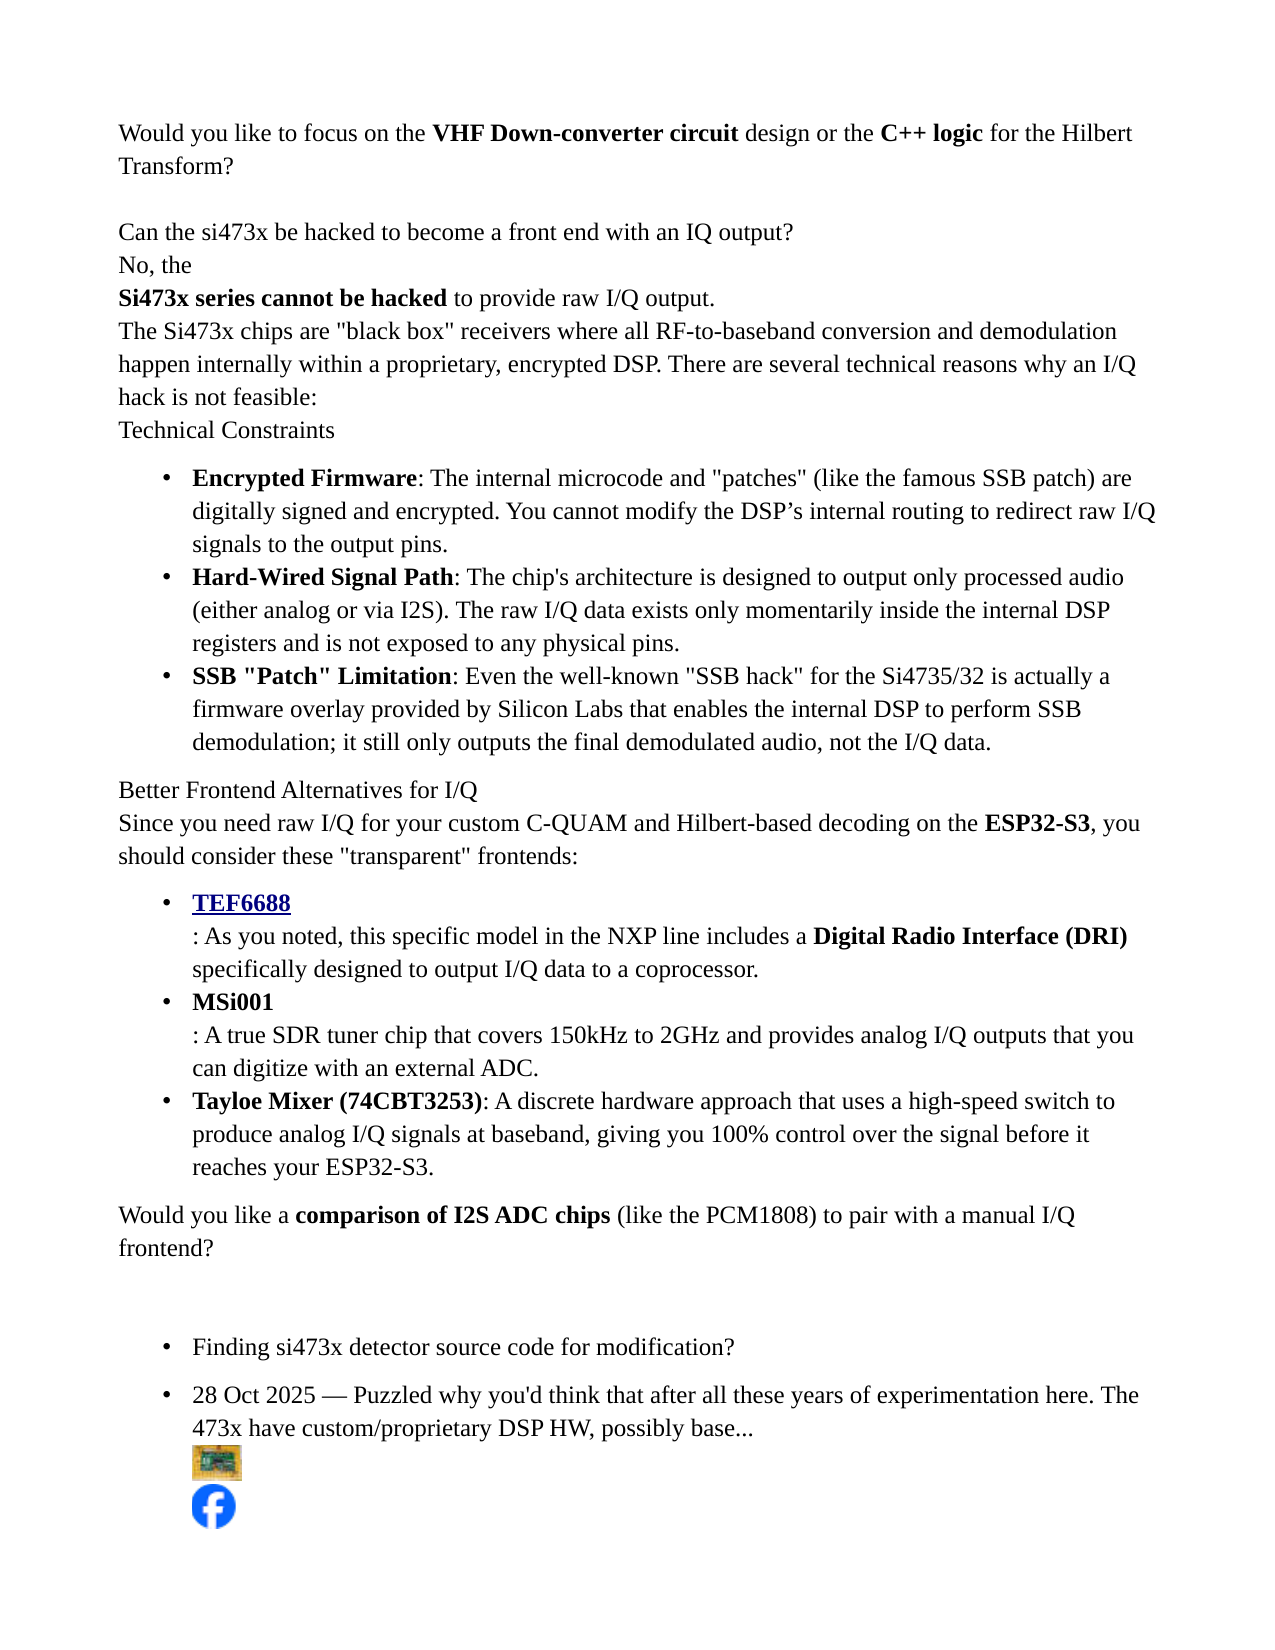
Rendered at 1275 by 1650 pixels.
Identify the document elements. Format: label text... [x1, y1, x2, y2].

list SSB "Patch" Limitation: Even the well-known "SSB hack" for the Si4735/32 is actually a firmware overlay provided by Silicon Labs that enables the internal DSP to perform SSB demodulation; it still only outputs the final demodulated audio, not the I/Q data. [162, 661, 1157, 756]
text Better Frontend Alternatives for I/Q [118, 775, 1157, 803]
text Would you like a comparison of I2S ADC chips (like the PCM1808) to pair with a manual I/Q frontend? [118, 1200, 1157, 1262]
list TEF6688 [162, 888, 1157, 917]
text Since you need raw I/Q for your custom C-QUAM and Hilbert-based decoding on the ESP32-S3, you should consider these "transparent" frontends: [118, 808, 1157, 869]
text The Si473x chips are "black box" receivers where all RF-to-baseband conversion and demodulation happen internally within a proprietary, encrypted DSP. There are several technical reasons why an I/Q hack is not feasible: [118, 316, 1157, 411]
list Finding si473x detector source code for modification? [162, 1332, 1157, 1361]
list MSi001 [162, 987, 1157, 1016]
text Can the si473x be hacked to become a front end with an IQ output? [118, 217, 1157, 246]
text Technical Constraints [118, 415, 1157, 444]
list Tayloe Mixer (74CBT3253): A discrete hardware approach that uses a high-speed switch to produce analog I/Q signals at baseband, giving you 100% control over the signal before it reaches your ESP32-S3. [162, 1086, 1157, 1181]
text No, the [118, 250, 1157, 279]
list : A true SDR tuner chip that covers 150kHz to 2GHz and provides analog I/Q outputs that you can digitize with an external ADC. [162, 1020, 1157, 1082]
list Hard-Wired Signal Path: The chip's architecture is designed to output only processed audio (either analog or via I2S). The raw I/Q data exists only momentarily inside the internal DSP registers and is not exposed to any physical pins. [162, 562, 1157, 657]
list 28 Oct 2025 — Puzzled why you'd think that after all these years of experimentation here. The 473x have custom/proprietary DSP HW, possibly base... [162, 1380, 1157, 1442]
text Would you like to focus on the VHF Down-converter circuit design or the C++ logic for the Hilbert Transform? [118, 118, 1157, 180]
picture [192, 1484, 236, 1529]
text Si473x series cannot be hacked to provide raw I/Q output. [118, 283, 1157, 312]
list Encrypted Firmware: The internal microcode and "patches" (like the famous SSB patch) are digitally signed and encrypted. You cannot modify the DSP’s internal routing to redirect raw I/Q signals to the output pins. [162, 463, 1157, 558]
picture [192, 1445, 242, 1481]
list : As you noted, this specific model in the NXP line includes a Digital Radio Interface (DRI) specifically designed to output I/Q data to a coprocessor. [162, 921, 1157, 983]
